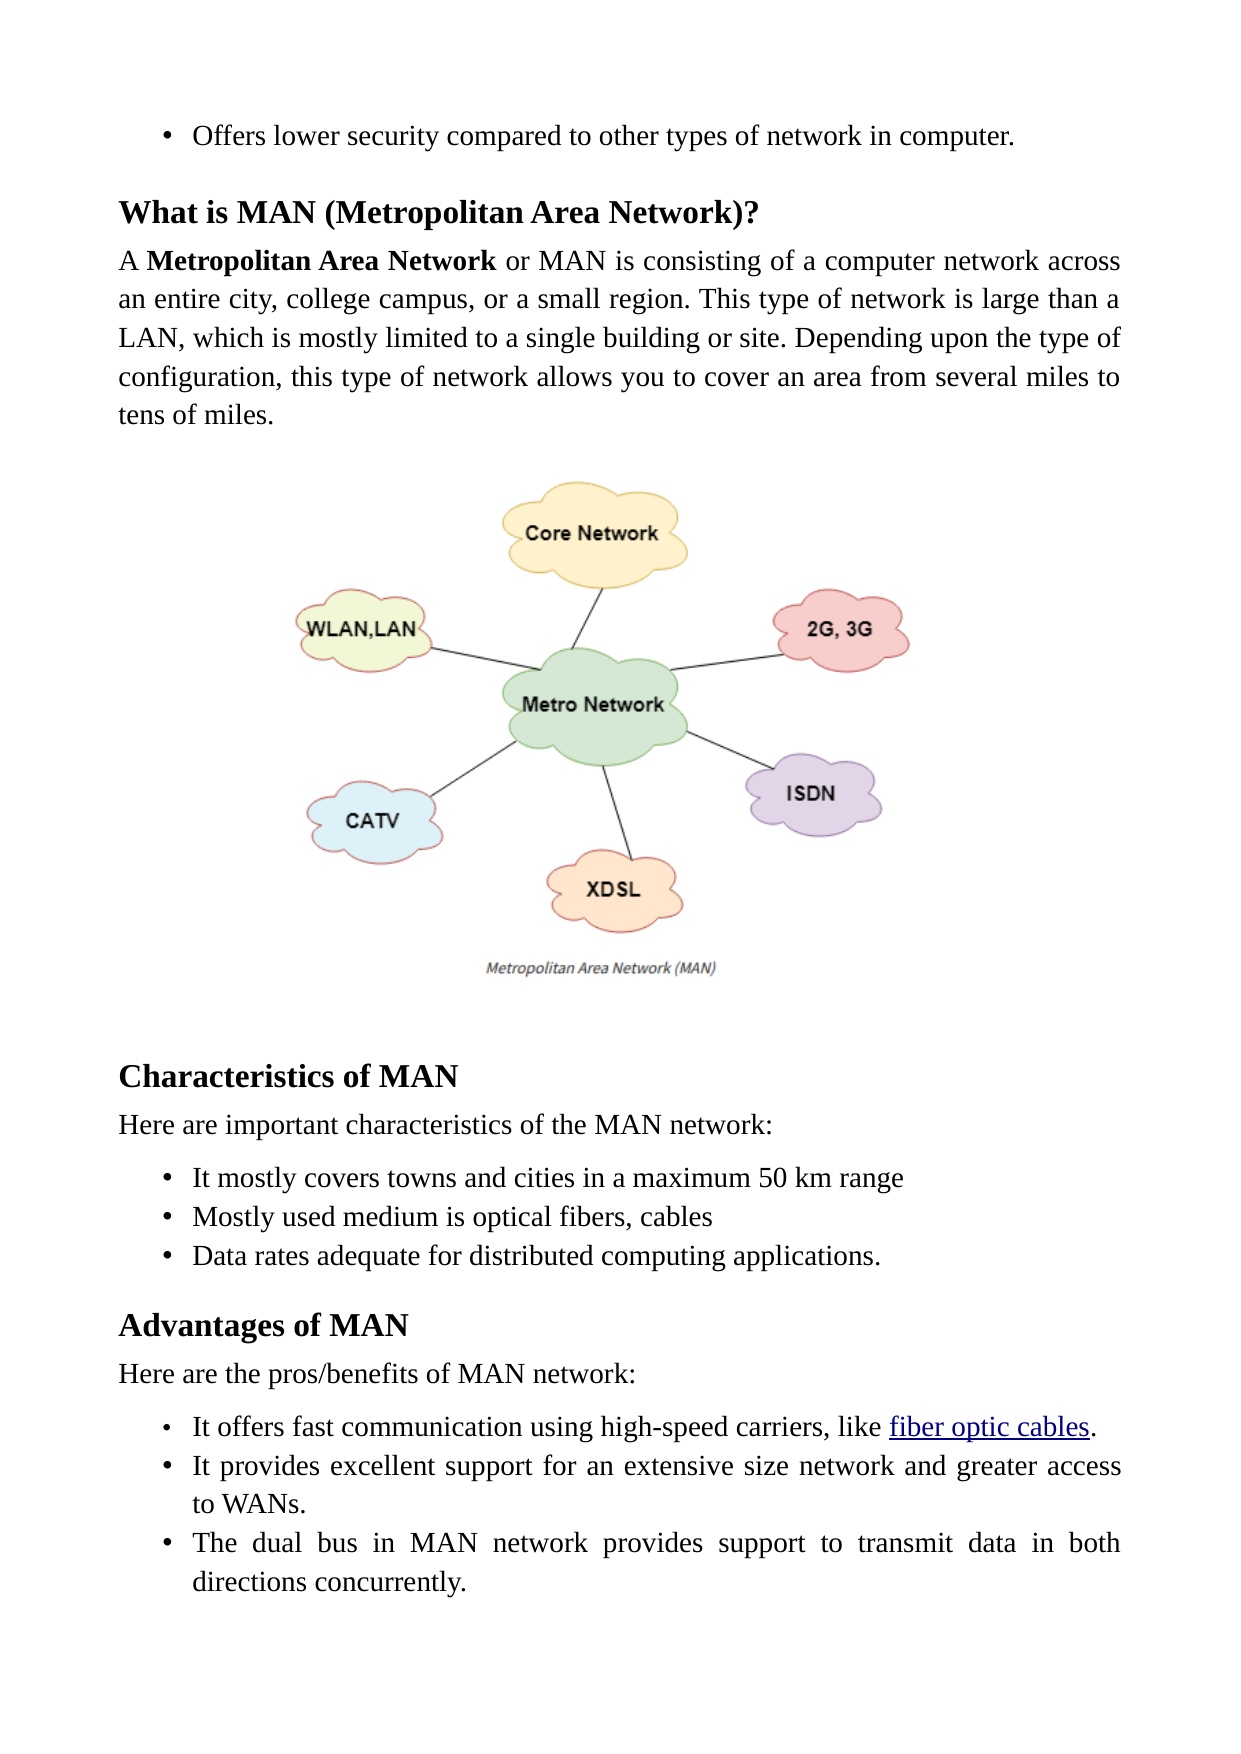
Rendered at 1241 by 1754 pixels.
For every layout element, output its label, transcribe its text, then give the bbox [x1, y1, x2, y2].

list Offers lower security compared to other types of network in computer. [162, 118, 1122, 152]
list Data rates adequate for distributed computing applications. [162, 1238, 1122, 1271]
text A Metropolitan Area Network or MAN is consisting of a computer network across an entire city, college campus, or a small region. This type of network is large than a LAN, which is mostly limited to a single building or site. Depending upon the type of configuration, this type of network allows you to cover an area from several miles to tens of miles. [118, 243, 1122, 431]
subtitle Advantages of MAN [118, 1305, 1122, 1344]
picture [223, 450, 1017, 990]
list It offers fast communication using high-speed carriers, like fiber optic cables. [162, 1409, 1122, 1443]
text Here are important characteristics of the MAN network: [118, 1107, 1122, 1141]
subtitle What is MAN (Metropolitan Area Network)? [118, 192, 1122, 231]
list The dual bus in MAN network provides support to transmit data in both directions concurrently. [162, 1525, 1122, 1597]
list It provides excellent support for an extensive size network and greater access to WANs. [162, 1448, 1122, 1520]
text Here are the pros/benefits of MAN network: [118, 1356, 1122, 1390]
list It mostly covers towns and cities in a maximum 50 km range [162, 1160, 1122, 1194]
subtitle Characteristics of MAN [118, 1056, 1122, 1095]
list Mostly used medium is optical fibers, cables [162, 1199, 1122, 1233]
